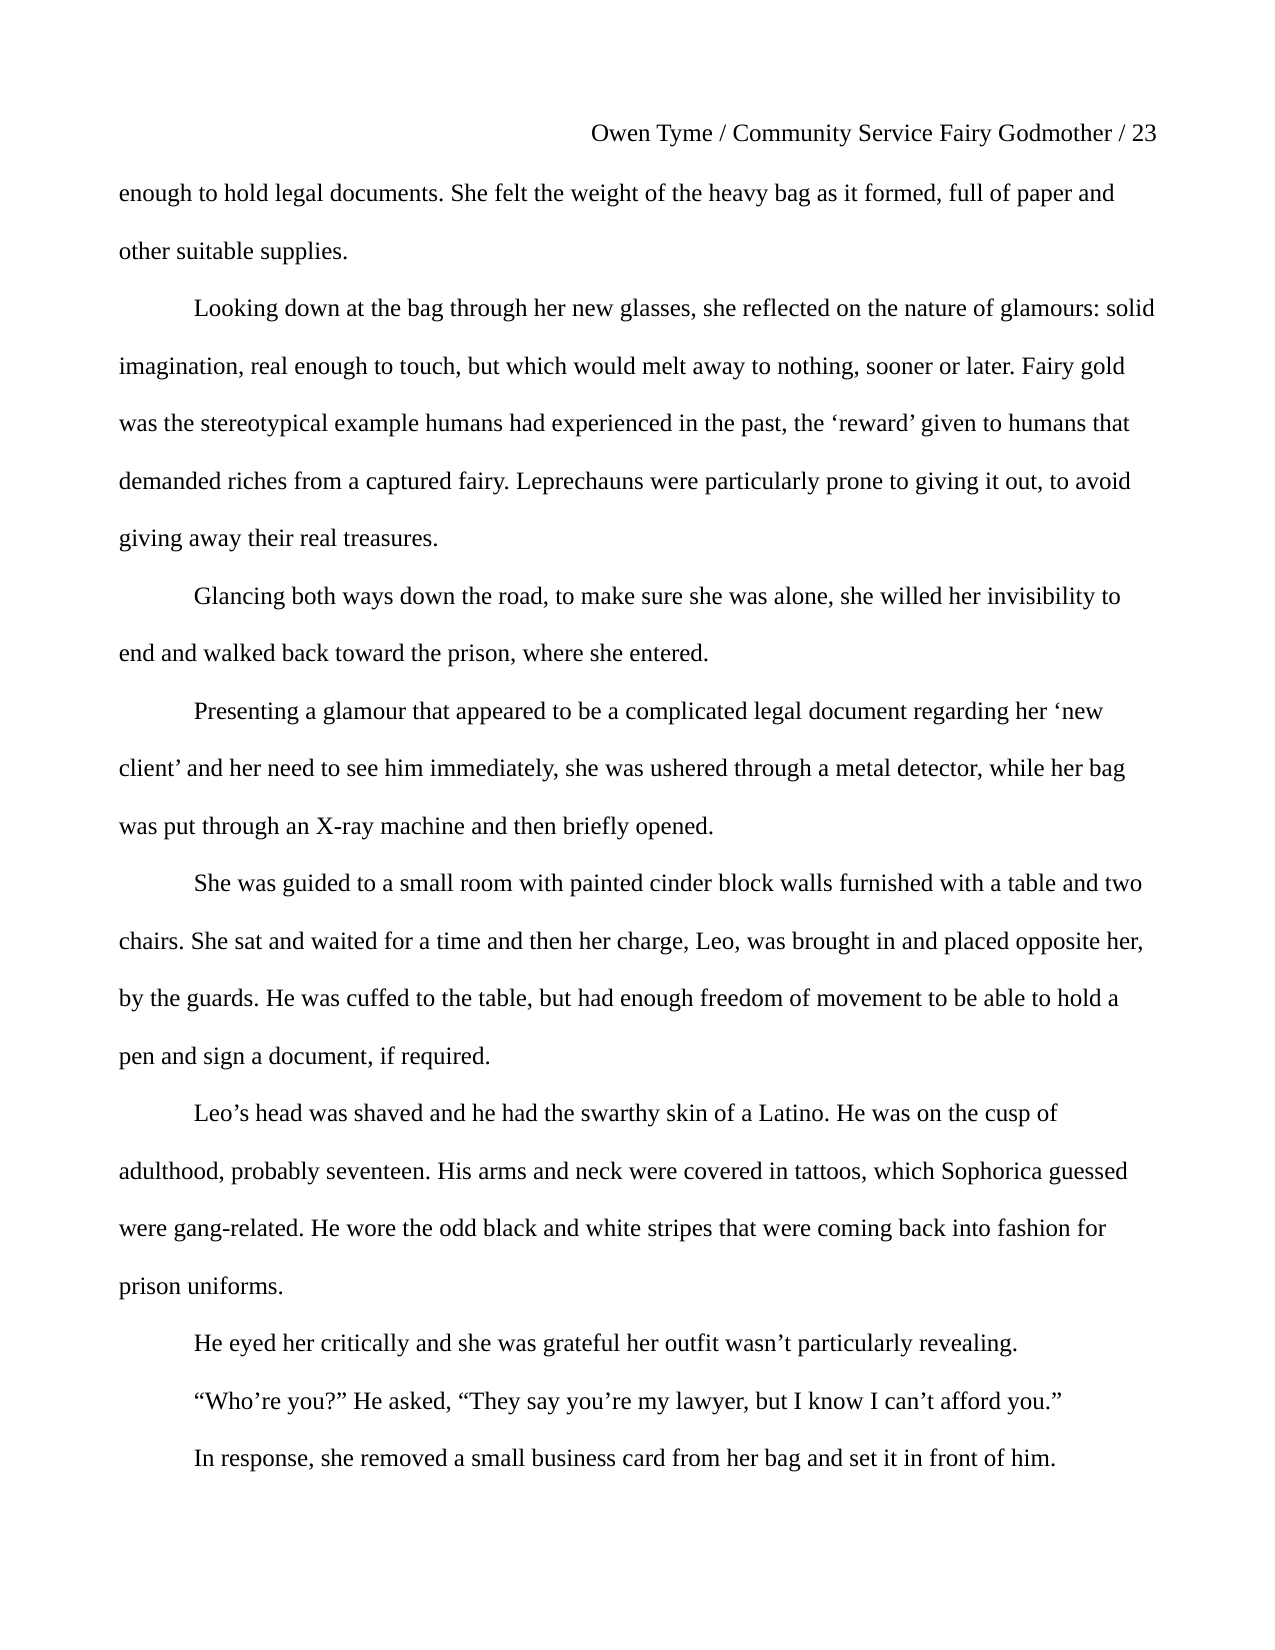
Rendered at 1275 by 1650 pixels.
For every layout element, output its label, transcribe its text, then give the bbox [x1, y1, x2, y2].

text Leo’s head was shaved and he had the swarthy skin of a Latino. He was on the cusp of adulthood, probably seventeen. His arms and neck were covered in tattoos, which Sophorica guessed were gang-related. He wore the odd black and white stripes that were coming back into fashion for prison uniforms. [118, 1098, 1156, 1300]
text She was guided to a small room with painted cinder block walls furnished with a table and two chairs. She sat and waited for a time and then her charge, Leo, was brought in and placed opposite her, by the guards. He was cuffed to the table, but had enough freedom of movement to be able to hold a pen and sign a document, if required. [118, 868, 1156, 1070]
text enough to hold legal documents. She felt the weight of the heavy bag as it formed, full of paper and other suitable supplies. [118, 178, 1156, 265]
text Presenting a glamour that appeared to be a complicated legal document regarding her ‘new client’ and her need to see him immediately, she was ushered through a metal detector, while her bag was put through an X-ray machine and then briefly opened. [118, 696, 1156, 840]
text He eyed her critically and she was grateful her outfit wasn’t particularly revealing. [118, 1328, 1156, 1357]
text Looking down at the bag through her new glasses, she reflected on the nature of glamours: solid imagination, real enough to touch, but which would melt away to nothing, sooner or later. Fairy gold was the stereotypical example humans had experienced in the past, the ‘reward’ given to humans that demanded riches from a captured fairy. Leprechauns were particularly prone to giving it out, to avoid giving away their real treasures. [118, 293, 1156, 552]
text Glancing both ways down the road, to make sure she was alone, she willed her invisibility to end and walked back toward the prison, where she entered. [118, 581, 1156, 667]
text “Who’re you?” He asked, “They say you’re my lawyer, but I know I can’t afford you.” [118, 1386, 1156, 1415]
text In response, she removed a small business card from her bag and set it in front of him. [118, 1443, 1156, 1472]
